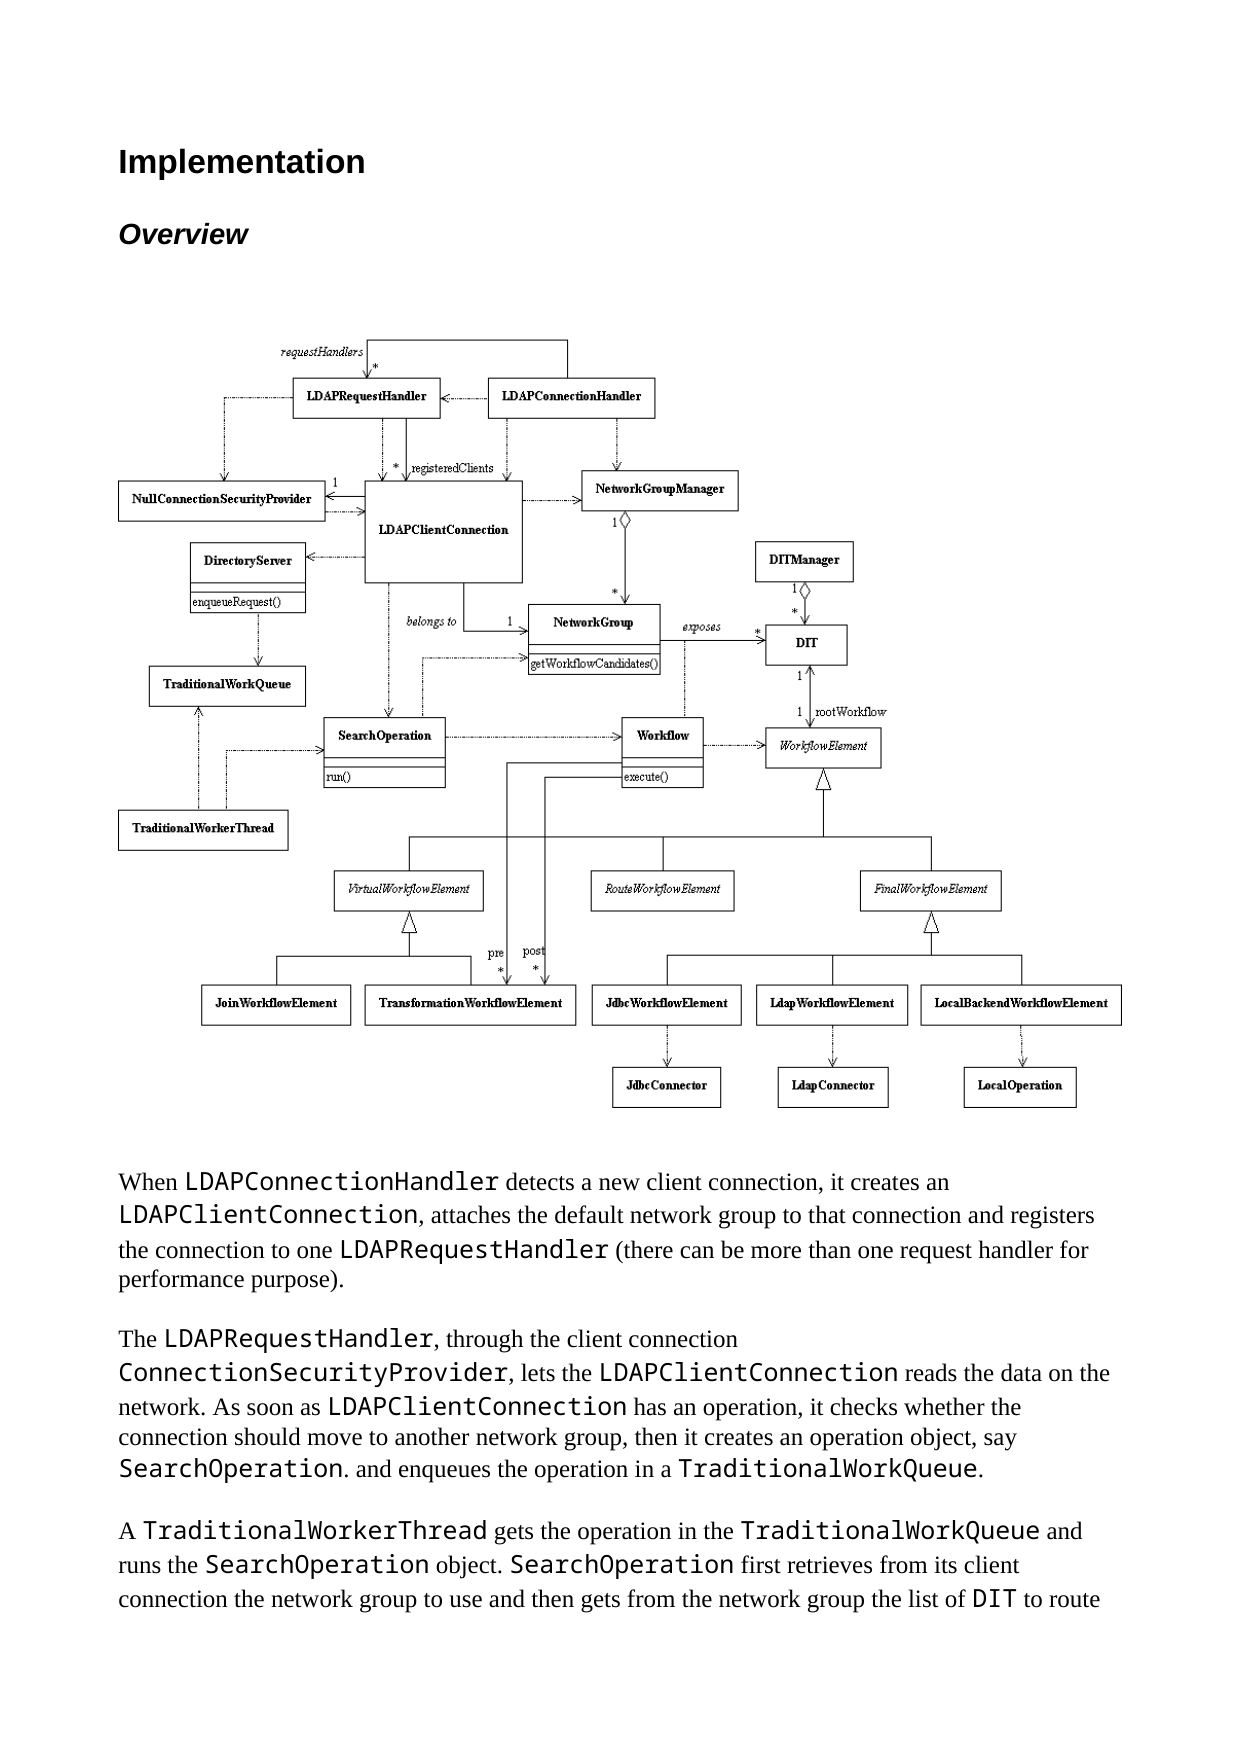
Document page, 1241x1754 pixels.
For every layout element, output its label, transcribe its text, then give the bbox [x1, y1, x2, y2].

picture [118, 318, 1122, 1108]
subtitle Implementation [118, 143, 1122, 181]
subtitle Overview [118, 218, 1122, 251]
text A TraditionalWorkerThread gets the operation in the TraditionalWorkQueue and runs the SearchOperation object. SearchOperation first retrieves from its client connection the network group to use and then gets from the network group the list of DIT to route [118, 1512, 1122, 1614]
text The LDAPRequestHandler, through the client connection ConnectionSecurityProvider, lets the LDAPClientConnection reads the data on the network. As soon as LDAPClientConnection has an operation, it checks whether the connection should move to another network group, then it creates an operation object, say SearchOperation. and enqueues the operation in a TraditionalWorkQueue. [118, 1321, 1122, 1485]
text When LDAPConnectionHandler detects a new client connection, it creates an LDAPClientConnection, attaches the default network group to that connection and registers the connection to one LDAPRequestHandler (there can be more than one request handler for performance purpose). [118, 1163, 1122, 1293]
